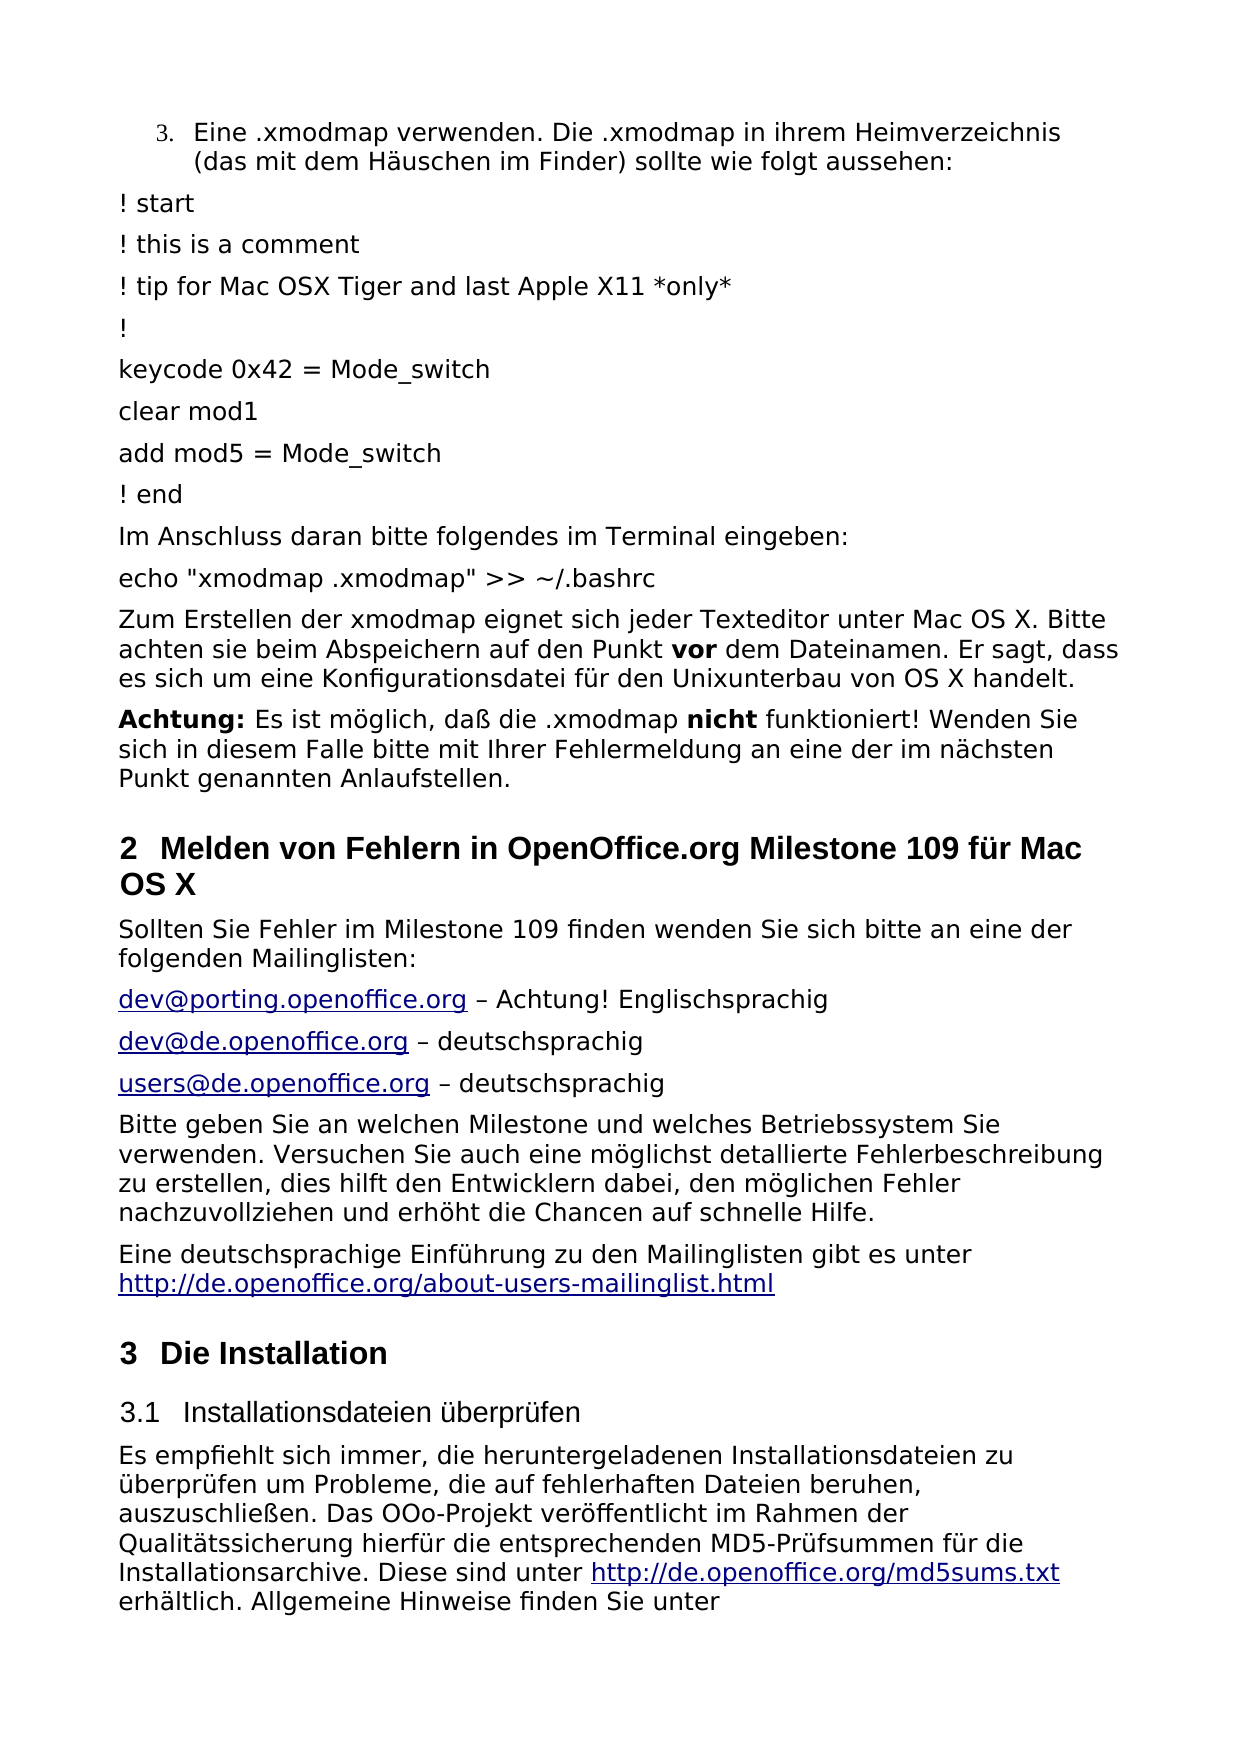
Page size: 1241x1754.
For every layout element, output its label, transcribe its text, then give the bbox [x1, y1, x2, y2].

text ! [118, 314, 1122, 343]
text Bitte geben Sie an welchen Milestone und welches Betriebssystem Sie verwenden. Versuchen Sie auch eine möglichst detallierte Fehlerbeschreibung zu erstellen, dies hilft den Entwicklern dabei, den möglichen Fehler nachzuvollziehen und erhöht die Chancen auf schnelle Hilfe. [118, 1111, 1122, 1227]
text echo "xmodmap .xmodmap" >> ~/.bashrc [118, 564, 1122, 593]
text Sollten Sie Fehler im Milestone 109 finden wenden Sie sich bitte an eine der folgenden Mailinglisten: [118, 915, 1122, 973]
text Im Anschluss daran bitte folgendes im Terminal eingeben: [118, 522, 1122, 551]
text ! tip for Mac OSX Tiger and last Apple X11 *only* [118, 272, 1122, 301]
text Zum Erstellen der xmodmap eignet sich jeder Texteditor unter Mac OS X. Bitte achten sie beim Abspeichern auf den Punkt vor dem Dateinamen. Er sagt, dass es sich um eine Konfigurationsdatei für den Unixunterbau von OS X handelt. [118, 606, 1122, 693]
subtitle Melden von Fehlern in OpenOffice.org Milestone 109 für Mac OS X [118, 831, 1122, 902]
text keycode 0x42 = Mode_switch [118, 356, 1122, 385]
text ! start [118, 189, 1122, 218]
text ! end [118, 481, 1122, 510]
text add mod5 = Mode_switch [118, 439, 1122, 468]
subtitle Installationsdateien überprüfen [118, 1396, 1122, 1429]
text users@de.openoffice.org – deutschsprachig [118, 1069, 1122, 1098]
text Es empfiehlt sich immer, die heruntergeladenen Installationsdateien zu überprüfen um Probleme, die auf fehlerhaften Dateien beruhen, auszuschließen. Das OOo-Projekt veröffentlicht im Rahmen der Qualitätssicherung hierfür die entsprechenden MD5-Prüfsummen für die Installationsarchive. Diese sind unter http://de.openoffice.org/md5sums.txt erhältlich. Allgemeine Hinweise finden Sie unter [118, 1441, 1122, 1616]
text clear mod1 [118, 397, 1122, 426]
text Achtung: Es ist möglich, daß die .xmodmap nicht funktioniert! Wenden Sie sich in diesem Falle bitte mit Ihrer Fehlermeldung an eine der im nächsten Punkt genannten Anlaufstellen. [118, 706, 1122, 793]
text dev@de.openoffice.org – deutschsprachig [118, 1027, 1122, 1056]
subtitle Die Installation [118, 1336, 1122, 1371]
text dev@porting.openoffice.org – Achtung! Englischsprachig [118, 986, 1122, 1015]
list Eine .xmodmap verwenden. Die .xmodmap in ihrem Heimverzeichnis (das mit dem Häuschen im Finder) sollte wie folgt aussehen: [156, 118, 1122, 176]
text Eine deutschsprachige Einführung zu den Mailinglisten gibt es unter http://de.openoffice.org/about-users-mailinglist.html [118, 1240, 1122, 1298]
text ! this is a comment [118, 231, 1122, 260]
